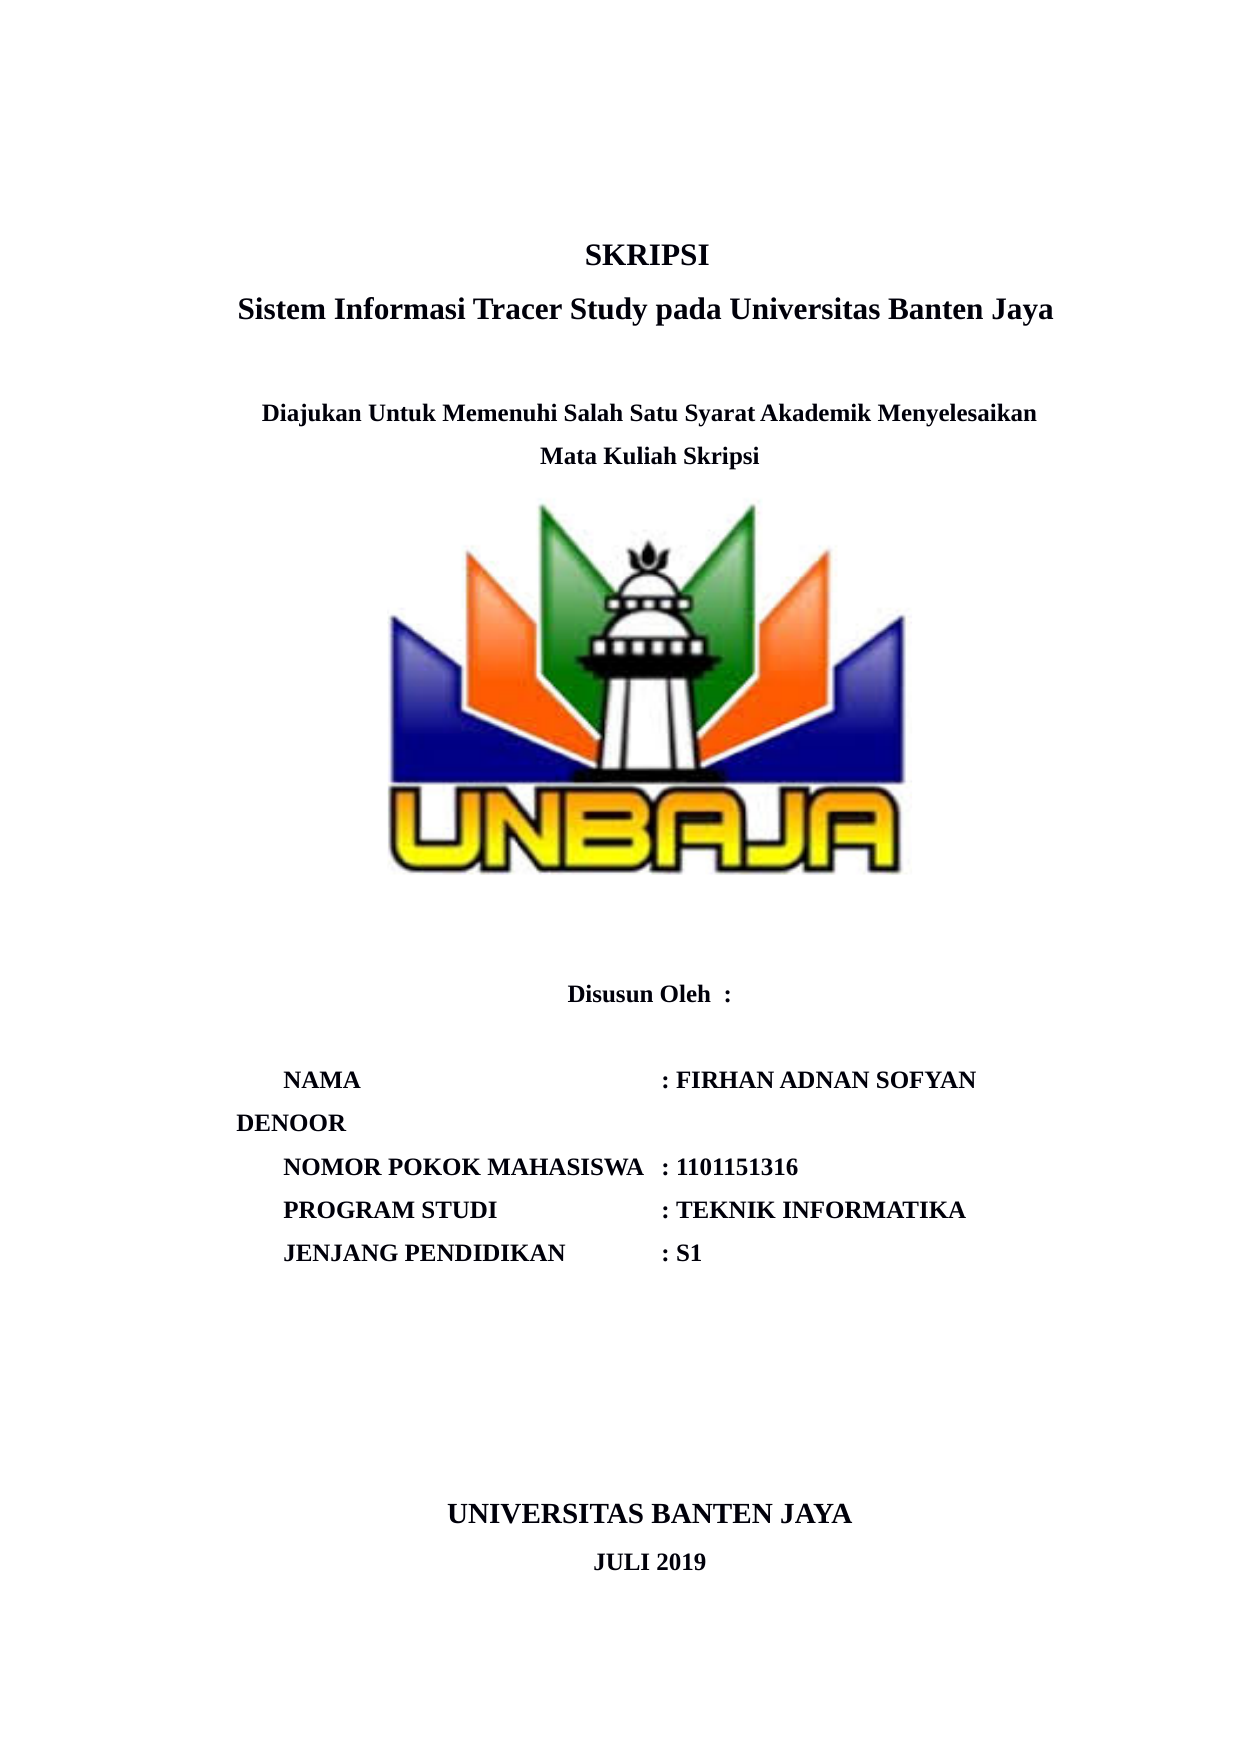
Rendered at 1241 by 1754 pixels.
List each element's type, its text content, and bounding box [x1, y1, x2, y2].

text Disusun Oleh : [236, 979, 1063, 1008]
text JULI 2019 [236, 1547, 1063, 1576]
text UNIVERSITAS BANTEN JAYA [236, 1497, 1063, 1530]
text JENJANG PENDIDIKAN : S1 [236, 1238, 1063, 1267]
text NOMOR POKOK MAHASISWA : 1101151316 [236, 1152, 1063, 1180]
text PROGRAM STUDI : TEKNIK INFORMATIKA [236, 1195, 1063, 1223]
text NAMA : FIRHAN ADNAN SOFYAN DENOOR [236, 1065, 1063, 1137]
text Diajukan Untuk Memenuhi Salah Satu Syarat Akademik Menyelesaikan Mata Kuliah Skripsi [236, 398, 1063, 470]
text Sistem Informasi Tracer Study pada Universitas Banten Jaya [236, 290, 1063, 326]
picture [387, 484, 913, 922]
text SKRIPSI [236, 236, 1058, 272]
